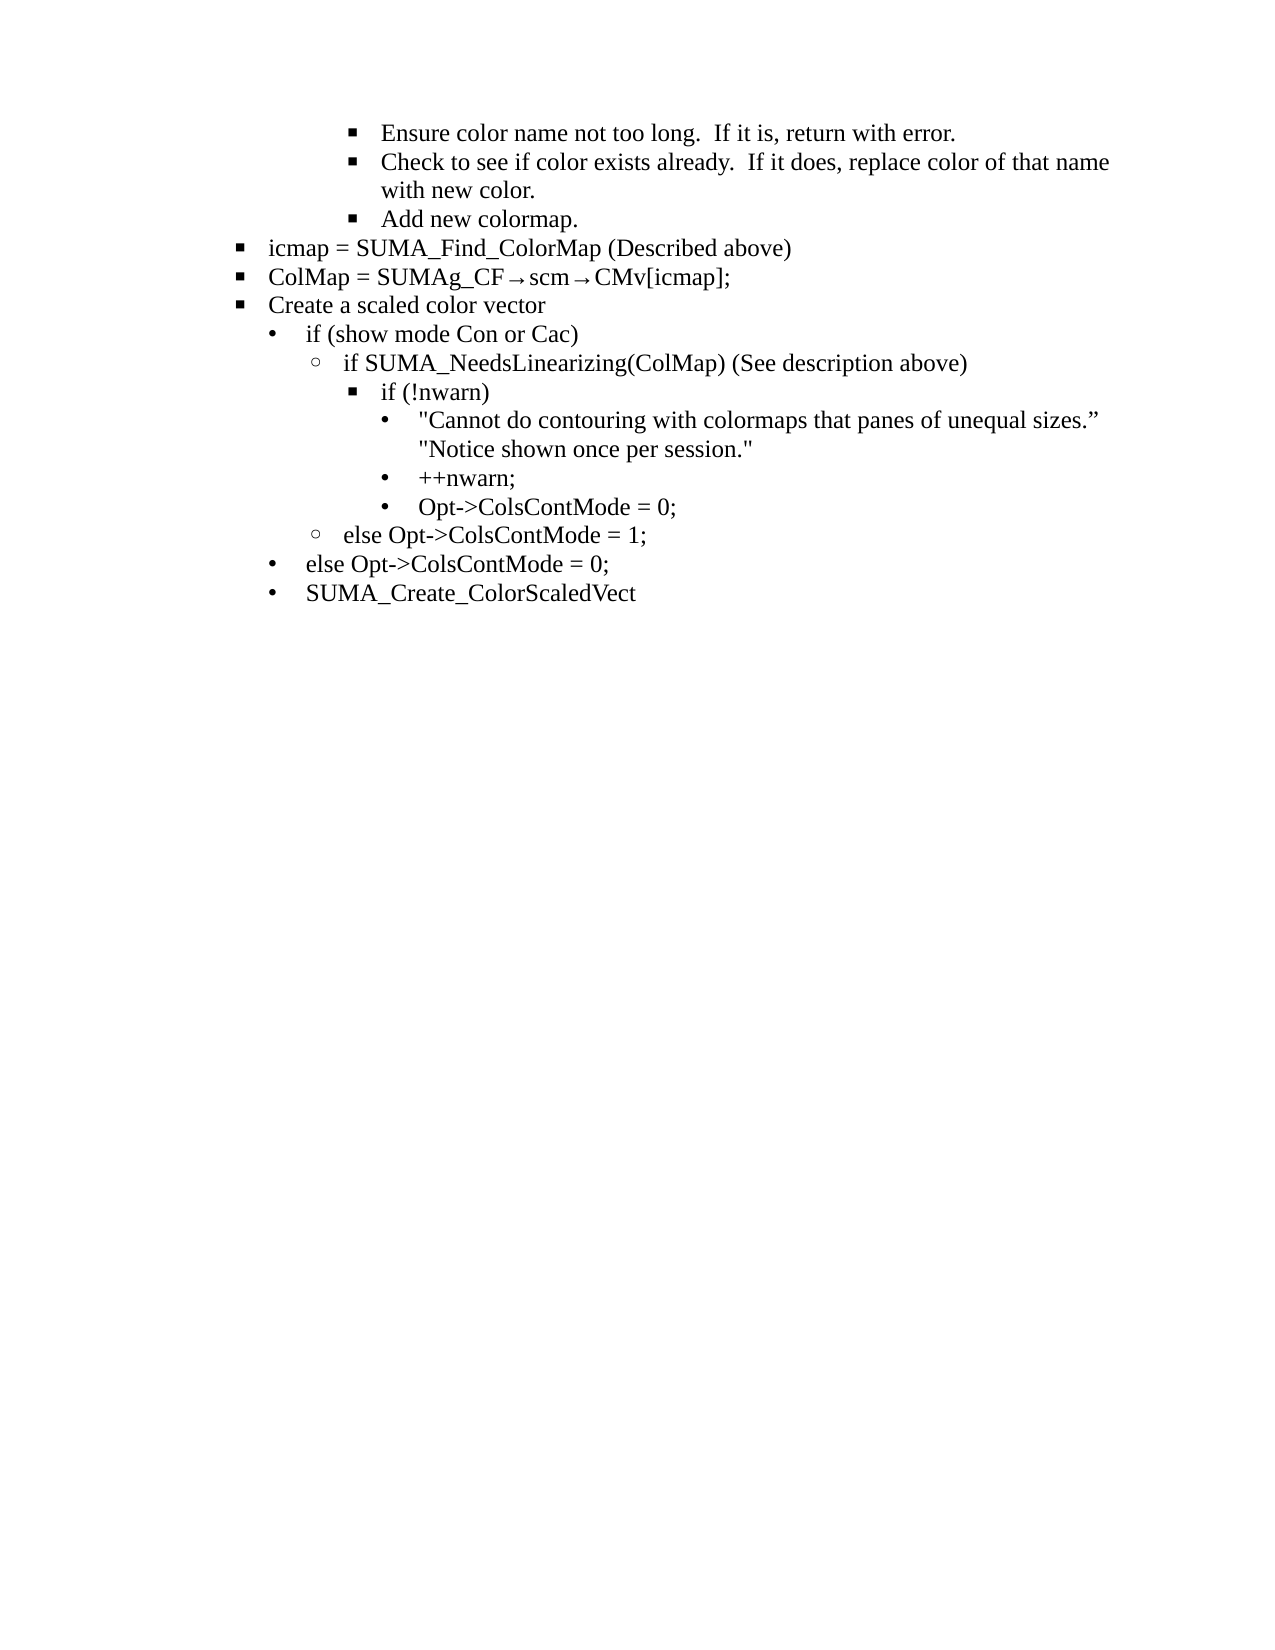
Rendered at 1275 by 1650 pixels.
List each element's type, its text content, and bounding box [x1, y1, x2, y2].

list if (show mode Con or Cac) [268, 319, 1157, 348]
list Opt->ColsContMode = 0; [381, 492, 1157, 521]
list if SUMA_NeedsLinearizing(ColMap) (See description above) [306, 348, 1157, 377]
list "Cannot do contouring with colormaps that panes of unequal sizes.” "Notice shown once per session." [381, 406, 1157, 463]
list else Opt->ColsContMode = 0; [268, 549, 1157, 578]
list else Opt->ColsContMode = 1; [306, 521, 1157, 549]
list ++nwarn; [381, 463, 1157, 492]
list SUMA_Create_ColorScaledVect [268, 578, 1157, 607]
list icmap = SUMA_Find_ColorMap (Described above) [231, 233, 1157, 262]
list Ensure color name not too long. If it is, return with error. [343, 118, 1157, 147]
list Add new colormap. [343, 204, 1157, 233]
list if (!nwarn) [343, 377, 1157, 406]
list Create a scaled color vector [231, 291, 1157, 319]
list Check to see if color exists already. If it does, replace color of that name with new color. [343, 147, 1157, 204]
list ColMap = SUMAg_CF→scm→CMv[icmap]; [231, 262, 1157, 291]
